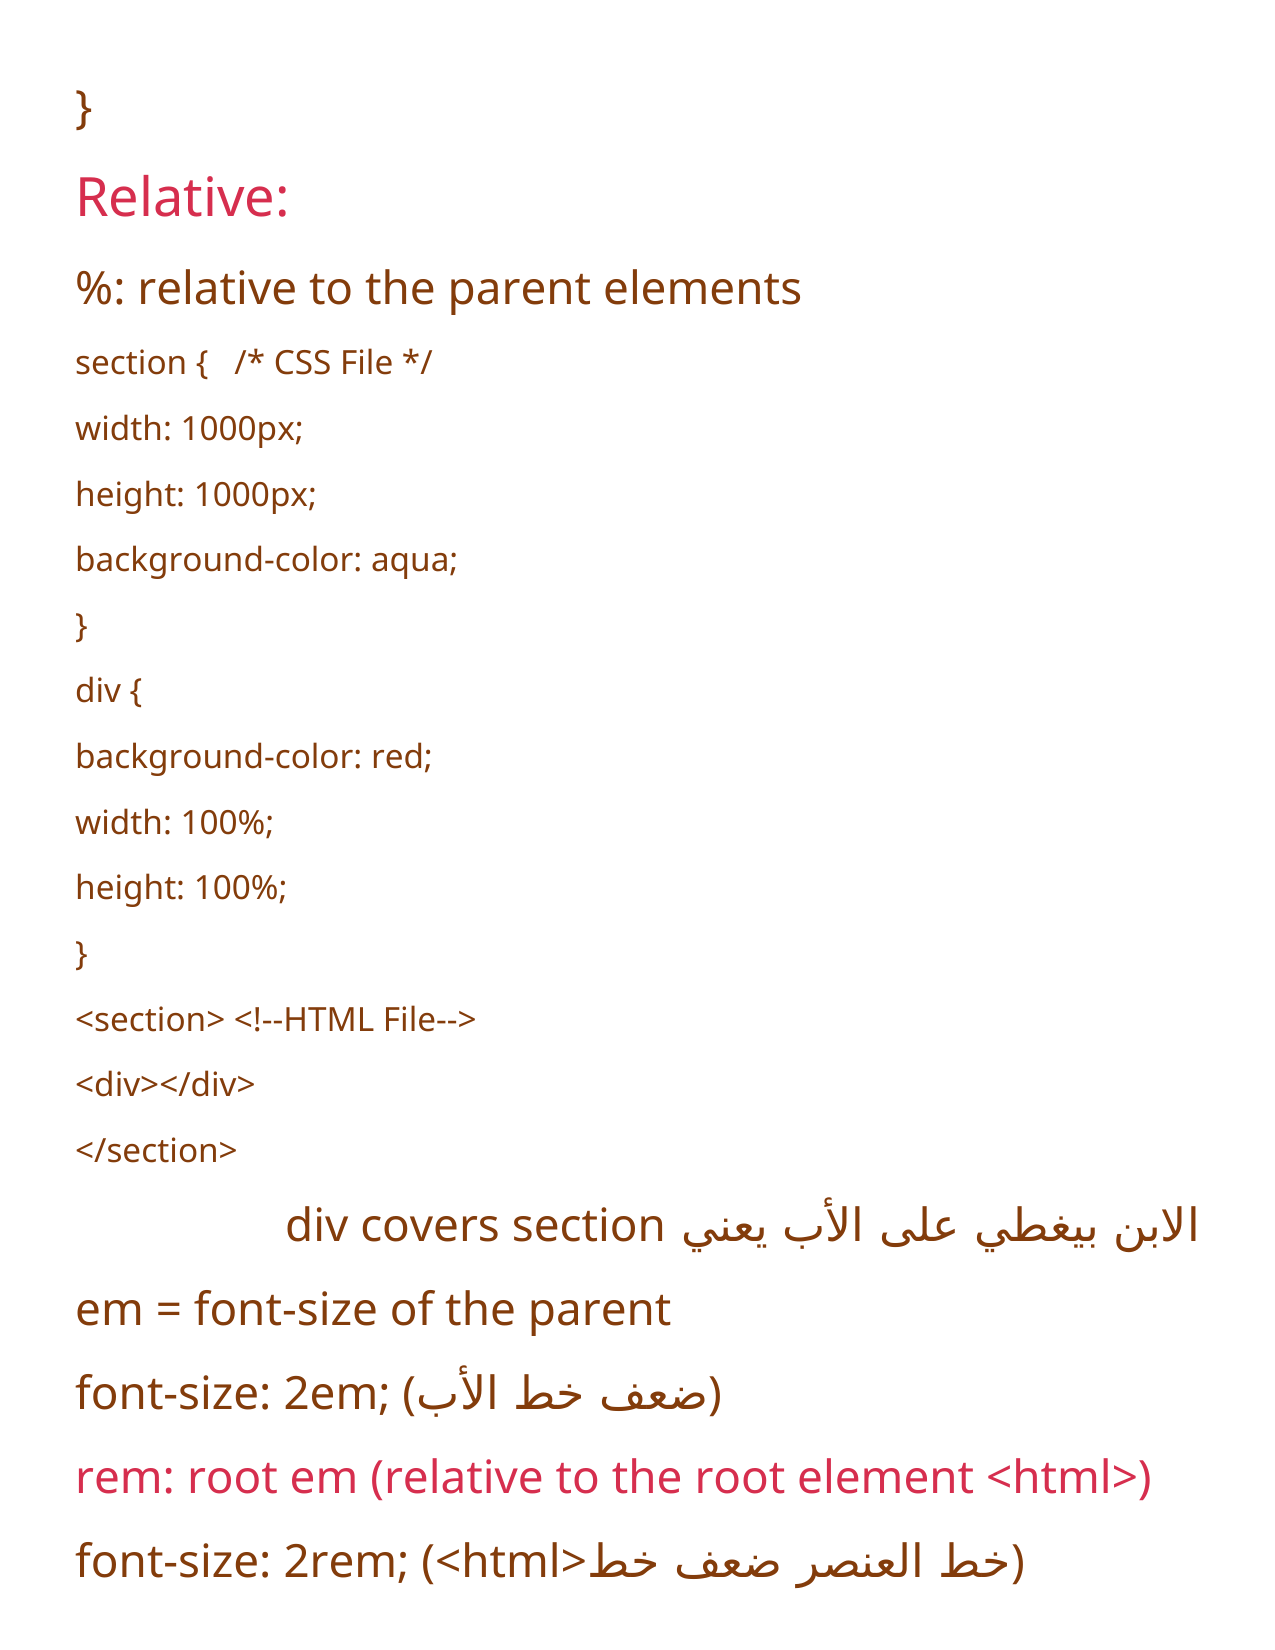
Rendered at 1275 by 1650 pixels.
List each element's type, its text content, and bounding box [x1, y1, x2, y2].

text } [75, 75, 1200, 137]
text height: 100%; [75, 864, 1200, 909]
text %: relative to the parent elements [75, 255, 1200, 318]
text الابن بيغطي على الأب يعني div covers section [75, 1192, 1200, 1255]
text background-color: aqua; [75, 536, 1200, 581]
text rem: root em (relative to the root element <html>) [75, 1444, 1200, 1507]
text font-size: 2rem; (<html>خط العنصر ضعف خط) [75, 1528, 1200, 1591]
text <section> <!--HTML File--> [75, 995, 1200, 1041]
text Relative: [75, 159, 1200, 233]
text background-color: red; [75, 733, 1200, 778]
text <div></div> [75, 1061, 1200, 1106]
text </section> [75, 1127, 1200, 1172]
text } [75, 930, 1200, 975]
text section { /* CSS File */ [75, 339, 1200, 384]
text width: 100%; [75, 798, 1200, 844]
text div { [75, 667, 1200, 713]
text height: 1000px; [75, 470, 1200, 516]
text em = font-size of the parent [75, 1276, 1200, 1339]
text width: 1000px; [75, 405, 1200, 450]
text } [75, 602, 1200, 647]
text font-size: 2em; (ضعف خط الأب) [75, 1360, 1200, 1423]
